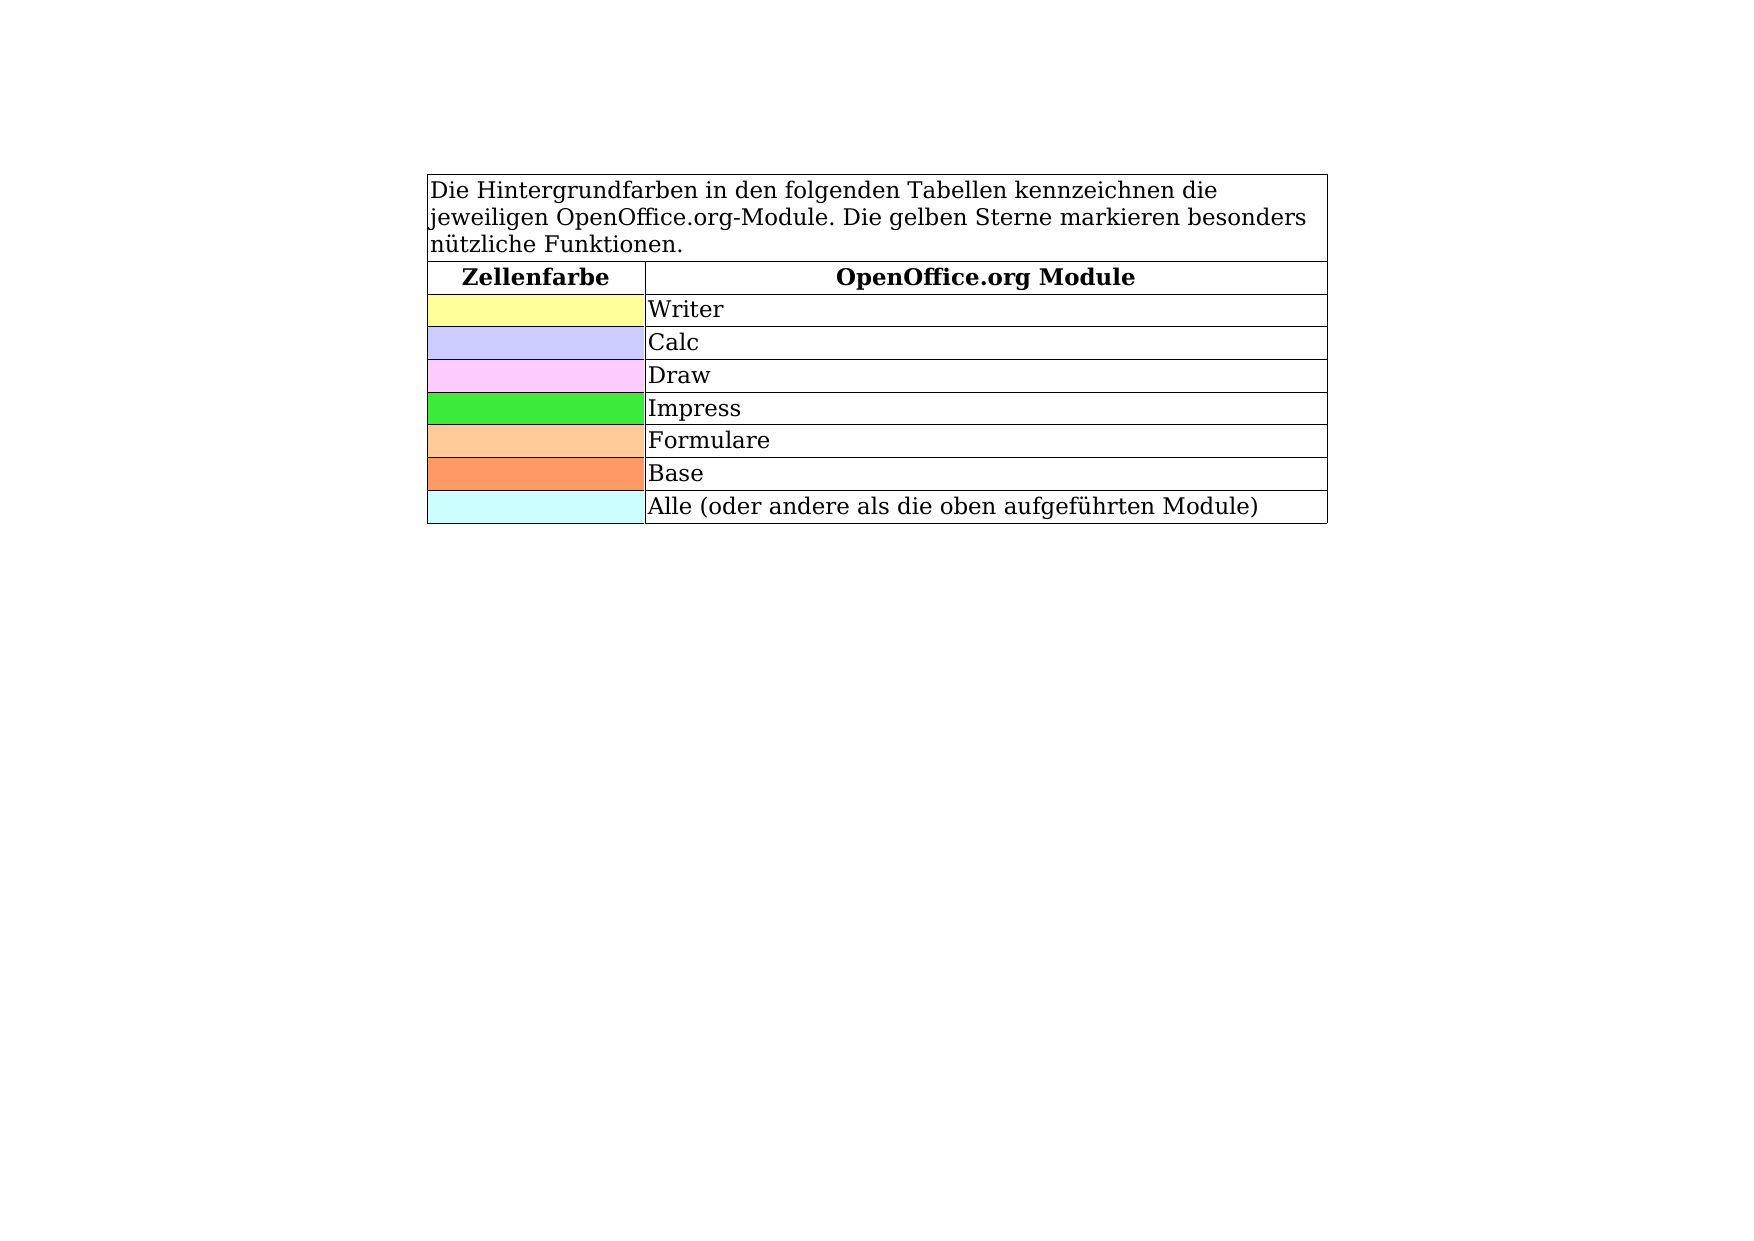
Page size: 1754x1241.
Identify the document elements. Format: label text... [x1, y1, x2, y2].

table_cell Writer [646, 295, 1327, 326]
table_cell Alle (oder andere als die oben aufgeführten Module) [646, 491, 1327, 523]
table_cell [428, 491, 644, 523]
table_cell Draw [646, 360, 1327, 392]
table_cell [428, 393, 644, 424]
table_cell Zellenfarbe [428, 262, 644, 294]
table_cell Calc [646, 327, 1327, 359]
table_cell OpenOffice.org Module [646, 262, 1327, 294]
table_cell Formulare [646, 425, 1327, 457]
table_cell [428, 425, 644, 457]
table_cell [428, 327, 644, 359]
table_header Die Hintergrundfarben in den folgenden Tabellen kennzeichnen die jeweiligen OpenOffice.org-Module. Die gelben Sterne markieren besonders nützliche Funktionen. [428, 175, 1327, 261]
table_cell [428, 360, 644, 392]
table_cell [428, 458, 644, 490]
table_cell Impress [646, 393, 1327, 424]
table_cell Base [646, 458, 1327, 490]
table_cell [428, 295, 644, 326]
